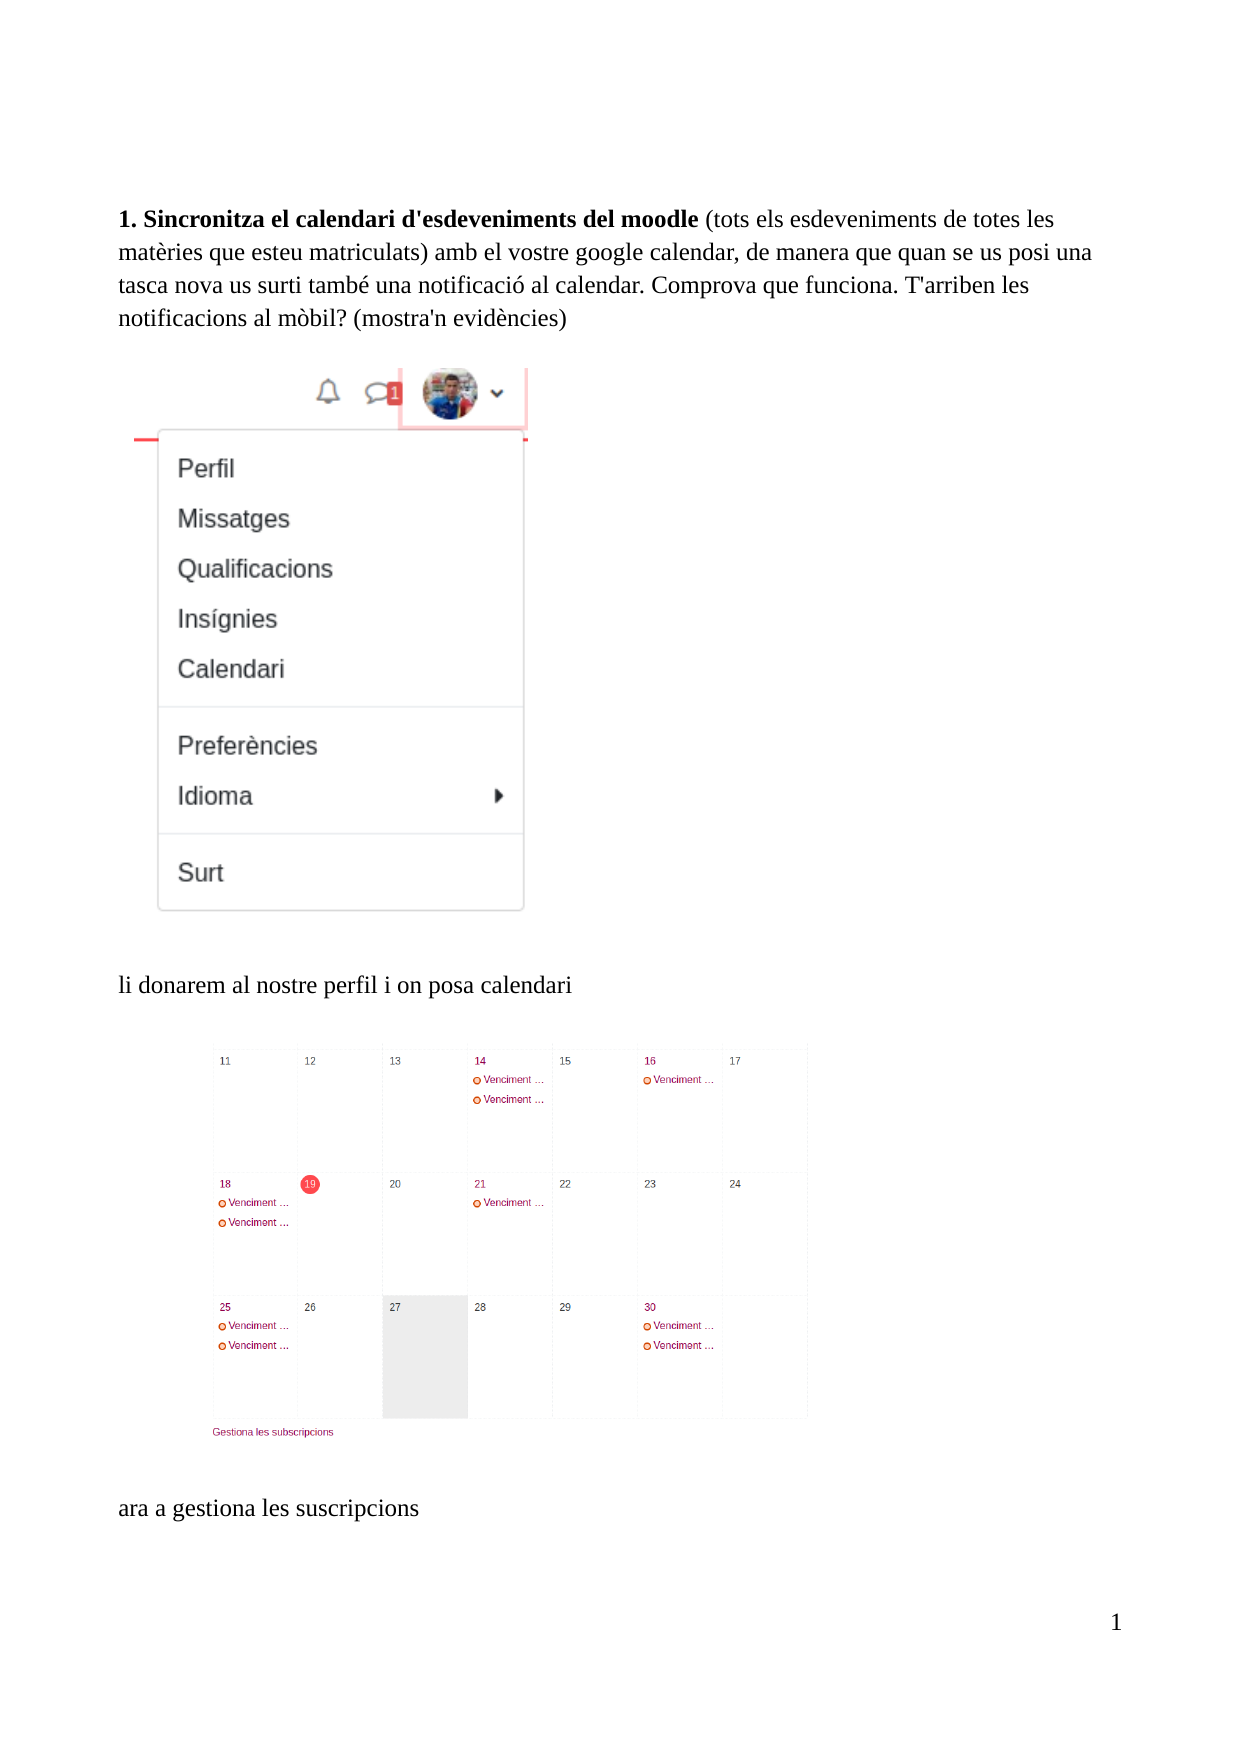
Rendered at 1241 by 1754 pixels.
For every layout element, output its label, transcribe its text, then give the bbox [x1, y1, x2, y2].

text li donarem al nostre perfil i on posa calendari [118, 970, 1122, 999]
text ara a gestiona les suscripcions [118, 1493, 1122, 1522]
picture [120, 1042, 817, 1457]
picture [134, 368, 528, 946]
text 1. Sincronitza el calendari d'esdeveniments del moodle (tots els esdeveniments de totes les matèries que esteu matriculats) amb el vostre google calendar, de manera que quan se us posi una tasca nova us surti també una notificació al calendar. Comprova que funciona. T'arriben les notificacions al mòbil? (mostra'n evidències) [118, 204, 1122, 332]
